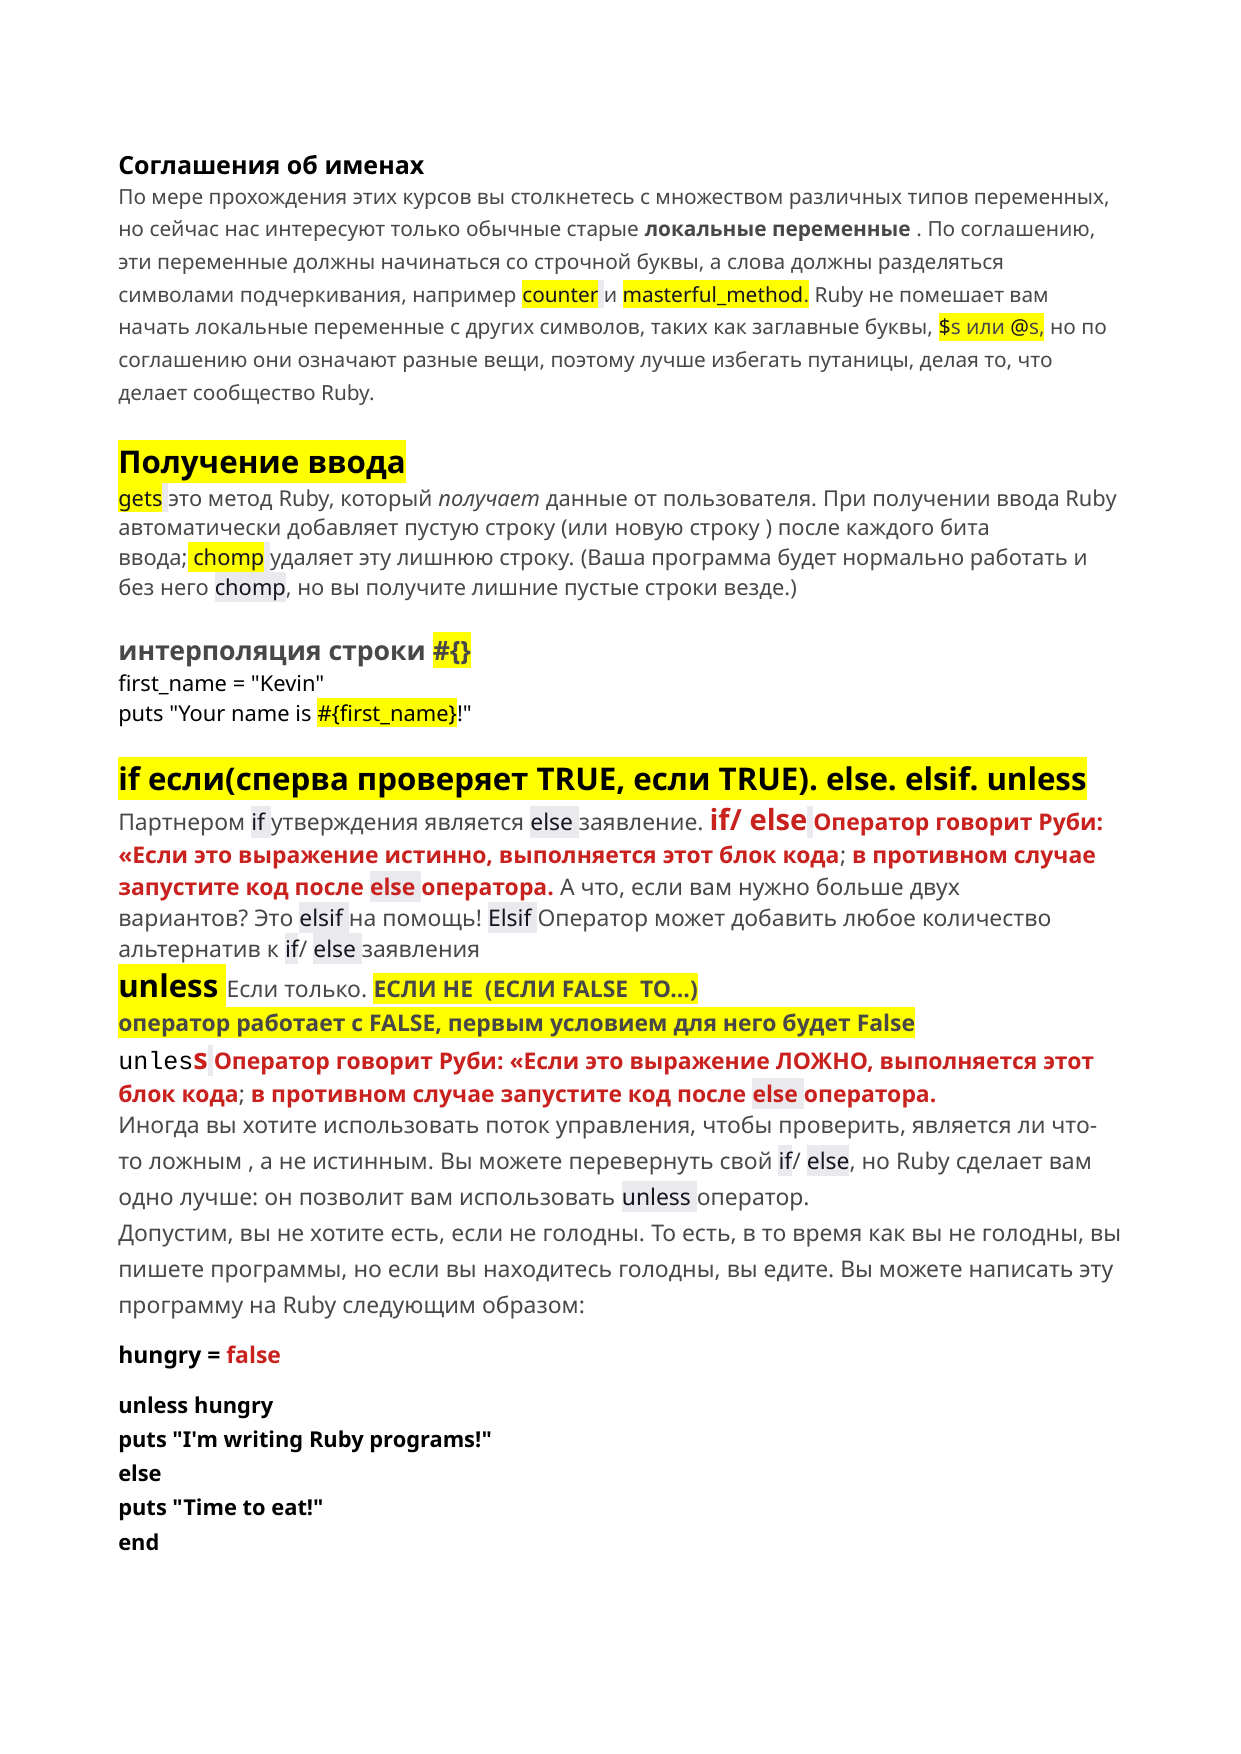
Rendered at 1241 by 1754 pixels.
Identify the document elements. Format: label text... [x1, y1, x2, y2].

text Партнером if утверждения является else заявление. if/ else Оператор говорит Руби: «Если это выражение истинно, выполняется этот блок кода; в противном случае запустите код после else оператора. А что, если вам нужно больше двух вариантов? Это elsif на помощь! Elsif Оператор может добавить любое количество альтернатив к if/ else заявления [118, 800, 1122, 964]
text gets это метод Ruby, который получает данные от пользователя. При получении ввода Ruby автоматически добавляет пустую строку (или новую строку ) после каждого бита ввода; chomp удаляет эту лишнюю строку. (Ваша программа будет нормально работать и без него chomp, но вы получите лишние пустые строки везде.) [118, 483, 1122, 602]
text По мере прохождения этих курсов вы столкнетесь с множеством различных типов переменных, но сейчас нас интересуют только обычные старые локальные переменные . По соглашению, эти переменные должны начинаться со строчной буквы, а слова должны разделяться символами подчеркивания, например counter и masterful_method. Ruby не помешает вам начать локальные переменные с других символов, таких как заглавные буквы, $s или @s, но по соглашению они означают разные вещи, поэтому лучше избегать путаницы, делая то, что делает сообщество Ruby. [118, 182, 1122, 406]
text Допустим, вы не хотите есть, если не голодны. То есть, в то время как вы не голодны, вы пишете программы, но если вы находитесь голодны, вы едите. Вы можете написать эту программу на Ruby следующим образом: [118, 1217, 1122, 1320]
text first_name = "Kevin" [118, 668, 1122, 697]
text оператор работает с FALSE, первым условием для него будет False [118, 1007, 1122, 1038]
text unless hungry [118, 1390, 1122, 1420]
text puts "Time to eat!" [118, 1492, 1122, 1522]
text end [118, 1527, 1122, 1556]
text Соглашения об именах [118, 148, 1122, 182]
text unless Если только. ЕСЛИ НЕ (ЕСЛИ FALSE ТО...) [118, 964, 1122, 1007]
text puts "I'm writing Ruby programs!" [118, 1424, 1122, 1454]
text if если(сперва проверяет TRUE, если TRUE). else. elsif. unless [118, 757, 1122, 800]
text puts "Your name is #{first_name}!" [118, 697, 1122, 727]
text Иногда вы хотите использовать поток управления, чтобы проверить, является ли что-то ложным , а не истинным. Вы можете перевернуть свой if/ else, но Ruby сделает вам одно лучше: он позволит вам использовать unless оператор. [118, 1109, 1122, 1212]
text Получение ввода [118, 440, 1122, 483]
text unless Оператор говорит Руби: «Если это выражение ЛОЖНО, выполняется этот блок кода; в противном случае запустите код после else оператора. [118, 1038, 1122, 1109]
text hungry = false [118, 1339, 1122, 1371]
text интерполяция строки #{} [118, 632, 1122, 668]
text else [118, 1458, 1122, 1488]
